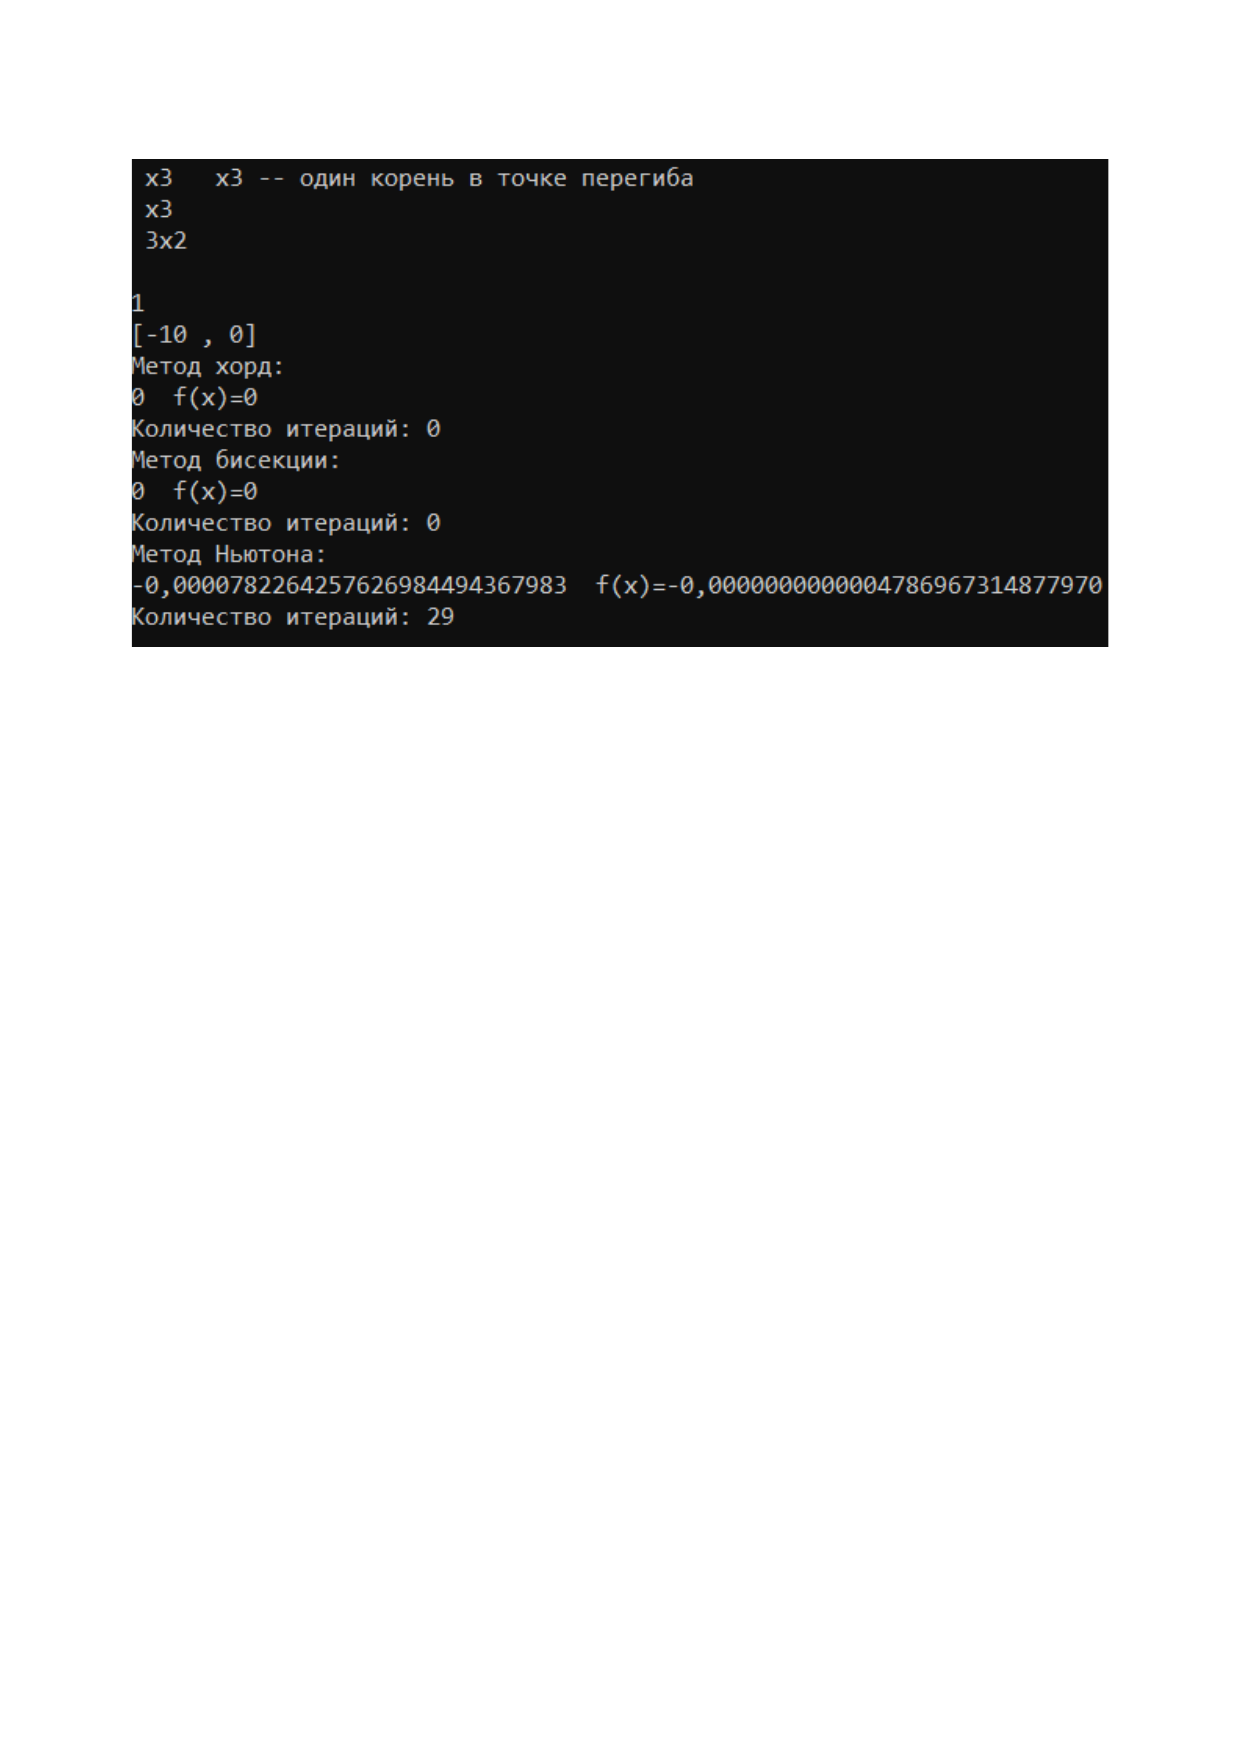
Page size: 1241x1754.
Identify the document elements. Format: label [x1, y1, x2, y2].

picture [131, 159, 1109, 647]
